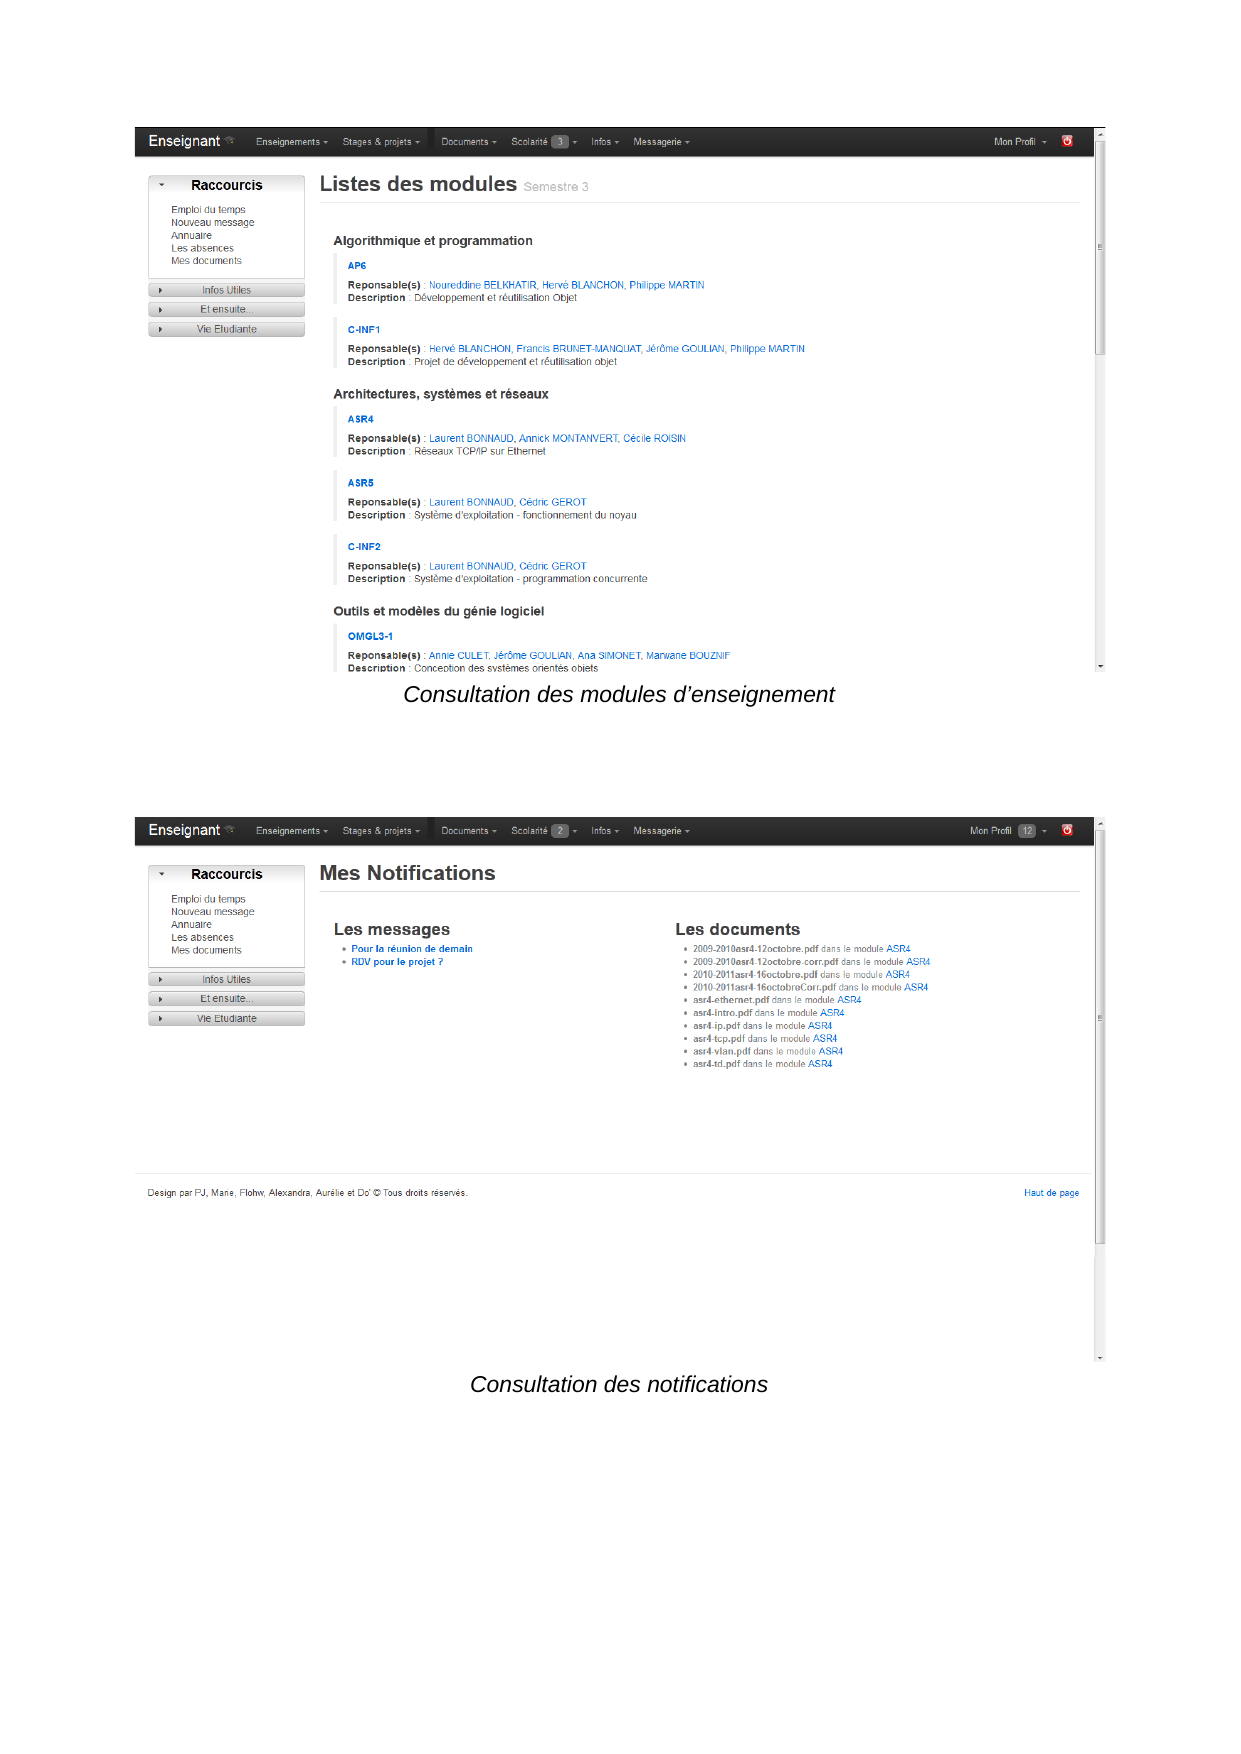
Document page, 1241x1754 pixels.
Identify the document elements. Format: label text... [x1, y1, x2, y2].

picture [134, 817, 1106, 1362]
text Consultation des modules d’enseignement [118, 681, 1122, 707]
text Consultation des notifications [118, 1371, 1122, 1397]
picture [134, 127, 1106, 672]
